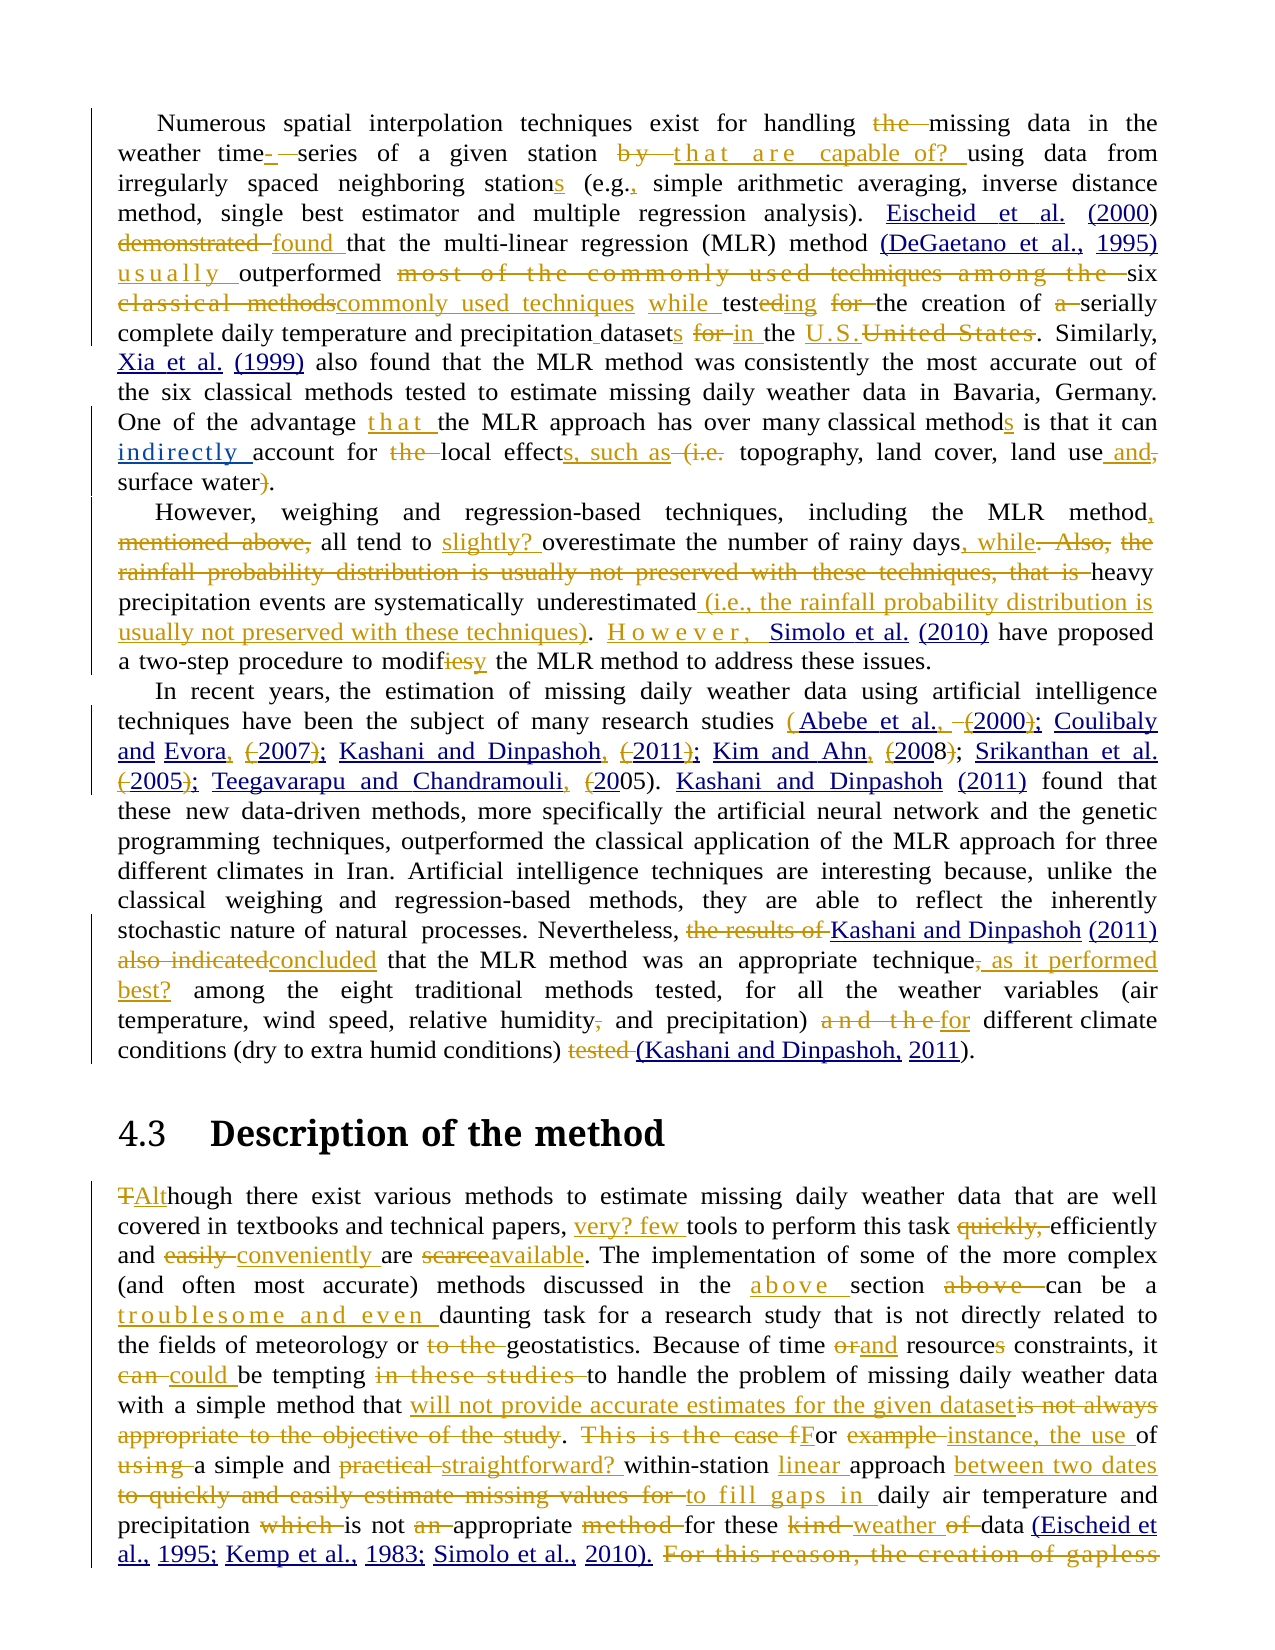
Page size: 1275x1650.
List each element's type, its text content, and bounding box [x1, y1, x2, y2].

text However, weighing and regression-based techniques, including the MLR method, all tend to slightly? overestimate the number of rainy days, while heavy precipitation events are systematically underestimated (i.e., the rainfall probability distribution is usually not preserved with these techniques). However, Simolo et al. (2010) have proposed a two-step procedure to modify the MLR method to address these issues. [118, 497, 1154, 675]
text Although there exist various methods to estimate missing daily weather data that are well covered in textbooks and technical papers, very? few tools to perform this task efficiently and conveniently are available. The implementation of some of the more complex (and often most accurate) methods discussed in the above section can be a troublesome and even daunting task for a research study that is not directly related to the fields of meteorology or geostatistics. Because of time and resource constraints, it could be tempting to handle the problem of missing daily weather data with a simple method that will not provide accurate estimates for the given dataset. For instance, the use of a simple and straightforward? within-station linear approach between two dates to fill gaps in daily air temperature and precipitation is not appropriate for these weather data (Eischeid et al., 1995; Kemp et al., 1983; Simolo et al., 2010). [117, 1181, 1158, 1568]
subtitle Description of the method [118, 1109, 1169, 1157]
text In recent years, the estimation of missing daily weather data using artificial intelligence techniques have been the subject of many research studies (Abebe et al., 2000; Coulibaly and Evora, 2007; Kashani and Dinpashoh, 2011; Kim and Ahn, 2008; Srikanthan et al. 2005; Teegavarapu and Chandramouli, 2005). Kashani and Dinpashoh (2011) found that these new data-driven methods, more specifically the artificial neural network and the genetic programming techniques, outperformed the classical application of the MLR approach for three different climates in Iran. Artificial intelligence techniques are interesting because, unlike the classical weighing and regression-based methods, they are able to reflect the inherently stochastic nature of natural processes. Nevertheless, Kashani and Dinpashoh (2011) concluded that the MLR method was an appropriate technique as it performed best? among the eight traditional methods tested, for all the weather variables (air temperature, wind speed, relative humidity and precipitation) for different climate conditions (dry to extra humid conditions) (Kashani and Dinpashoh, 2011). [117, 676, 1158, 1064]
text Numerous spatial interpolation techniques exist for handling missing data in the weather time-series of a given station that are capable of? using data from irregularly spaced neighboring stations (e.g., simple arithmetic averaging, inverse distance method, single best estimator and multiple regression analysis). Eischeid et al. (2000) found that the multi-linear regression (MLR) method (DeGaetano et al., 1995) usually outperformed six commonly used techniques while testing the creation of serially complete daily temperature and precipitation datasets in the U.S.. Similarly, Xia et al. (1999) also found that the MLR method was consistently the most accurate out of the six classical methods tested to estimate missing daily weather data in Bavaria, Germany. One of the advantage that the MLR approach has over many classical methods is that it can indirectly account for local effects, such as topography, land cover, land use and surface water. [117, 108, 1158, 496]
